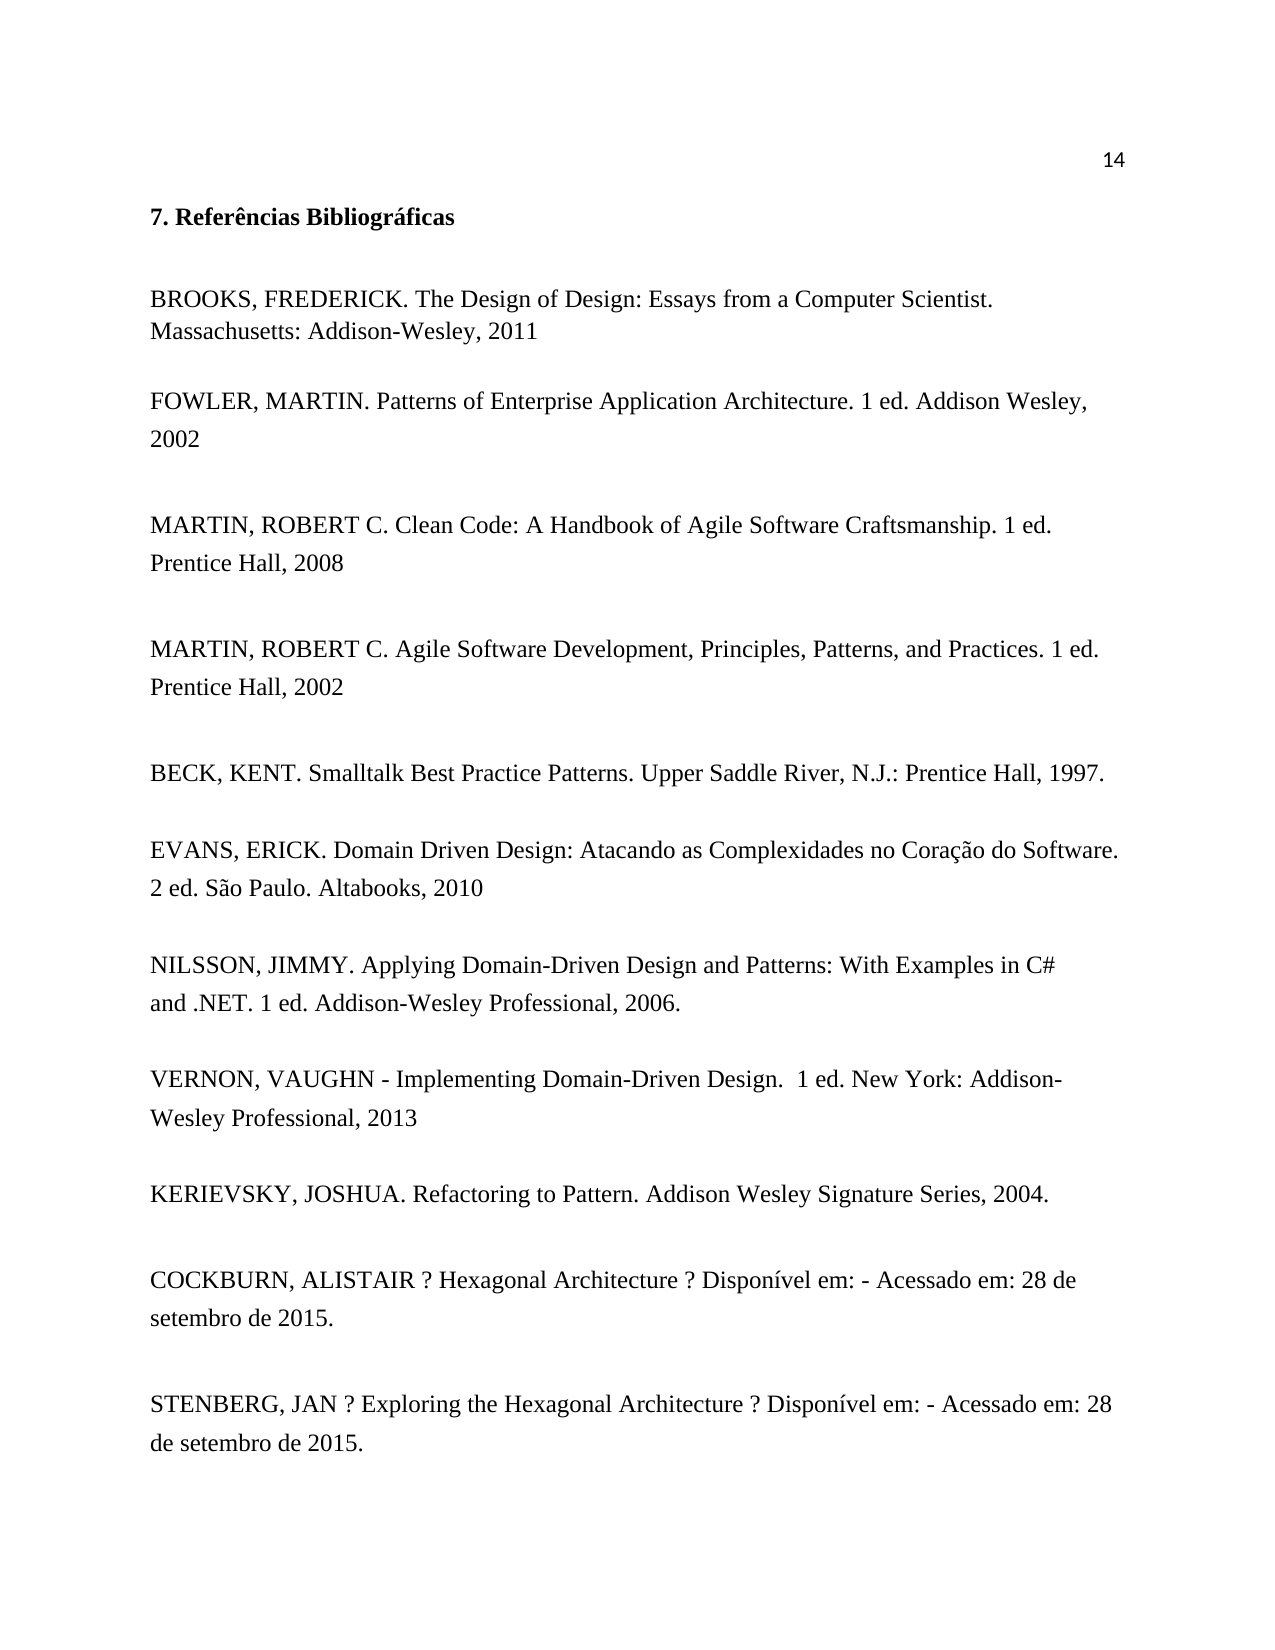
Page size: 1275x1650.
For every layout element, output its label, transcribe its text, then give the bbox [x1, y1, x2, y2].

text EVANS, ERICK. Domain Driven Design: Atacando as Complexidades no Coração do Software. 2 ed. São Paulo. Altabooks, 2010 [150, 836, 1125, 902]
text BROOKS, FREDERICK. The Design of Design: Essays from a Computer Scientist. Massachusetts: Addison-Wesley, 2011 [150, 256, 1125, 344]
text NILSSON, JIMMY. Applying Domain-Driven Design and Patterns: With Examples in C# and .NET. 1 ed. Addison-Wesley Professional, 2006. [150, 951, 1125, 1017]
subtitle 7. Referências Bibliográficas [150, 203, 1125, 231]
text MARTIN, ROBERT C. Agile Software Development, Principles, Patterns, and Practices. 1 ed. Prentice Hall, 2002 [150, 635, 1125, 701]
text COCKBURN, ALISTAIR ? Hexagonal Architecture ? Disponível em: - Acessado em: 28 de setembro de 2015. [150, 1266, 1125, 1332]
text MARTIN, ROBERT C. Clean Code: A Handbook of Agile Software Craftsmanship. 1 ed. Prentice Hall, 2008 [150, 511, 1125, 577]
text FOWLER, MARTIN. Patterns of Enterprise Application Architecture. 1 ed. Addison Wesley, 2002 [150, 387, 1125, 453]
text VERNON, VAUGHN - Implementing Domain-Driven Design. 1 ed. New York: Addison-Wesley Professional, 2013 [150, 1065, 1125, 1131]
text KERIEVSKY, JOSHUA. Refactoring to Pattern. Addison Wesley Signature Series, 2004. [150, 1180, 1125, 1208]
text BECK, KENT. Smalltalk Best Practice Patterns. Upper Saddle River, N.J.: Prentice Hall, 1997. [150, 759, 1125, 787]
text STENBERG, JAN ? Exploring the Hexagonal Architecture ? Disponível em: - Acessado em: 28 de setembro de 2015. [150, 1390, 1125, 1456]
